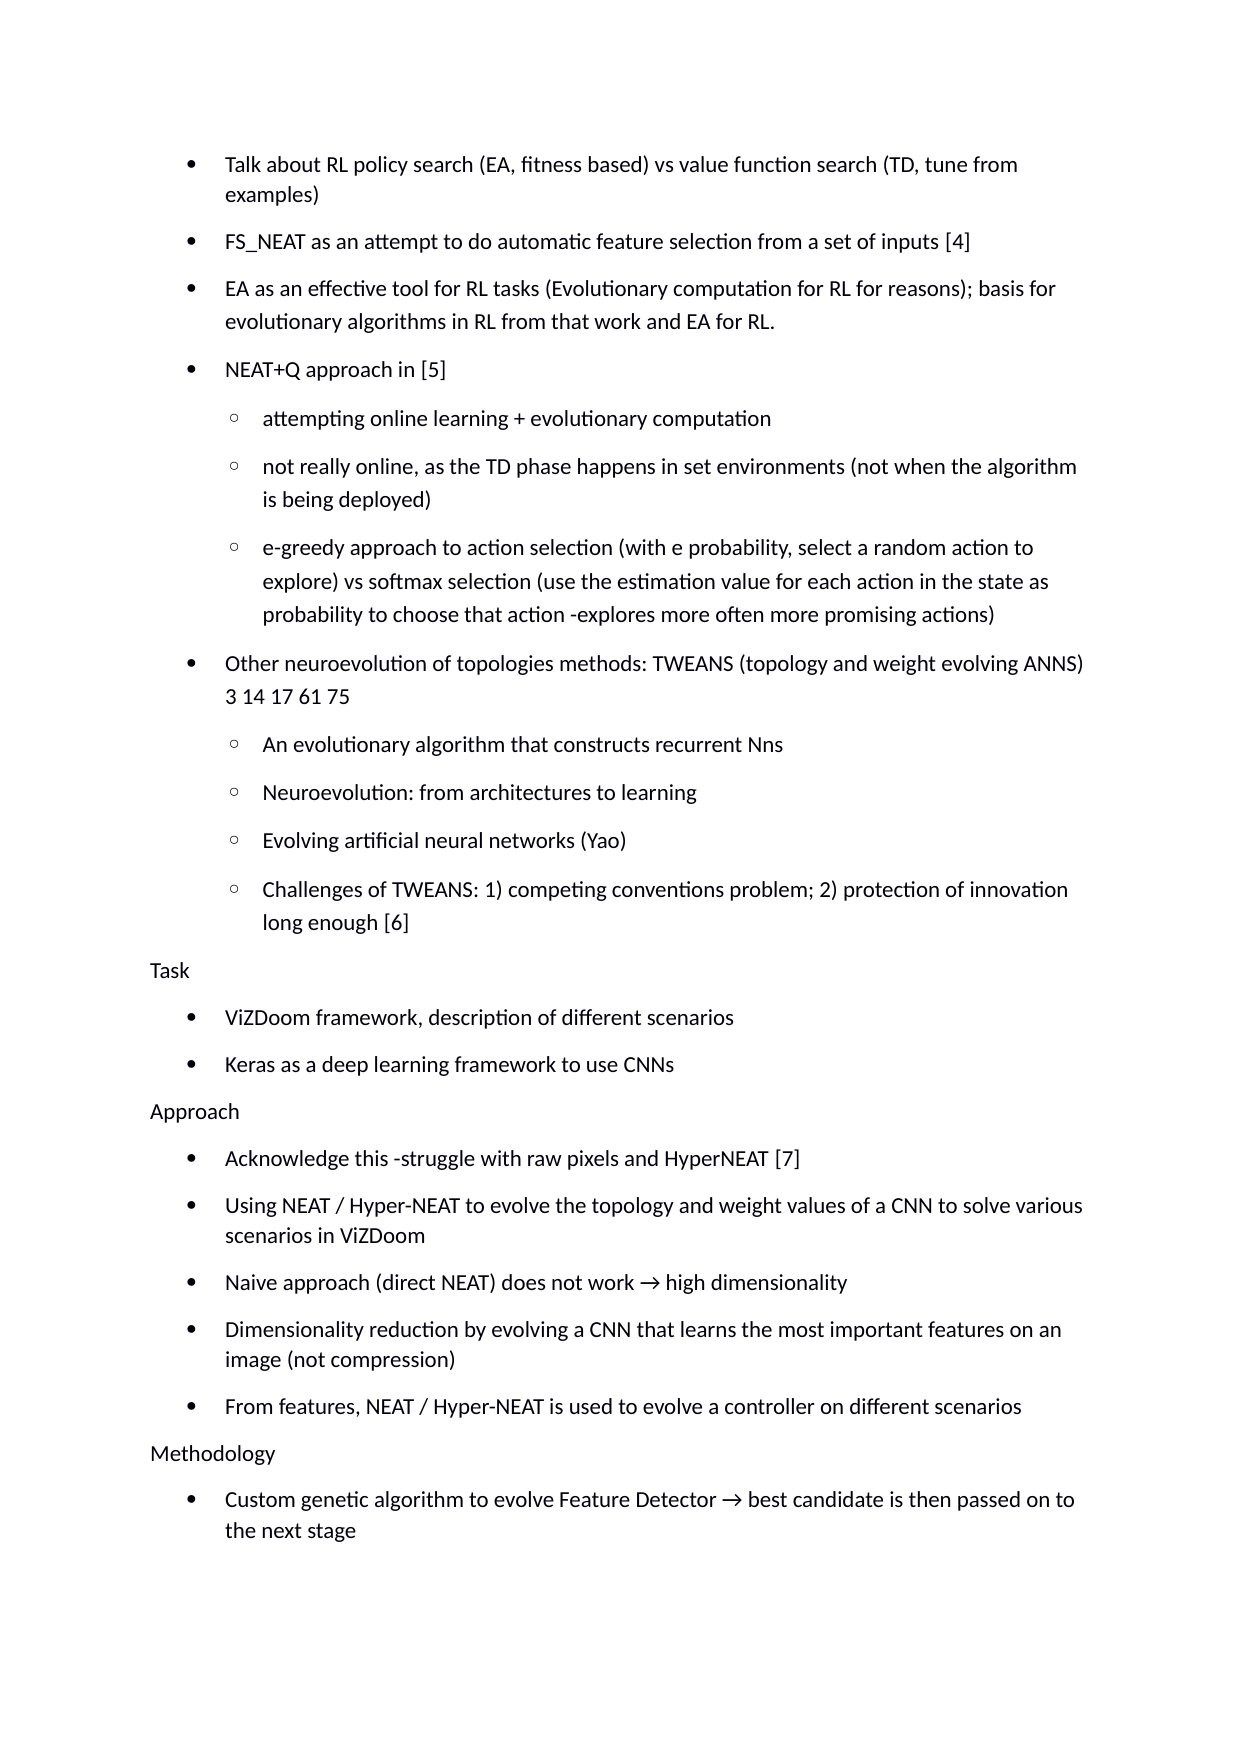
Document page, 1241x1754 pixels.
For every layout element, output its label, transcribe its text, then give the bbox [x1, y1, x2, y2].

list Naive approach (direct NEAT) does not work → high dimensionality [187, 1268, 1090, 1296]
list An evolutionary algorithm that constructs recurrent Nns [225, 730, 1090, 758]
list Acknowledge this -struggle with raw pixels and HyperNEAT [7]⁠ [187, 1144, 1090, 1172]
text Methodology [150, 1439, 1090, 1467]
list ViZDoom framework, description of different scenarios [187, 1003, 1090, 1031]
list Neuroevolution: from architectures to learning [225, 778, 1090, 807]
list Other neuroevolution of topologies methods: TWEANS (topology and weight evolving ANNS) 3 14 17 61 75 [187, 649, 1090, 710]
list Dimensionality reduction by evolving a CNN that learns the most important features on an image (not compression) [187, 1315, 1090, 1373]
list Evolving artificial neural networks (Yao) [225, 827, 1090, 855]
list not really online, as the TD phase happens in set environments (not when the algorithm is being deployed) [225, 452, 1090, 513]
list e-greedy approach to action selection (with e probability, select a random action to explore) vs softmax selection (use the estimation value for each action in the state as probability to choose that action -explores more often more promising actions) [225, 533, 1090, 629]
list NEAT+Q approach in [5]⁠ [187, 356, 1090, 384]
list EA as an effective tool for RL tasks (Evolutionary computation for RL for reasons); basis for evolutionary algorithms in RL from that work and EA for RL. [187, 274, 1090, 336]
list Challenges of TWEANS: 1) competing conventions problem; 2) protection of innovation long enough [6]⁠ [225, 875, 1090, 936]
text Task [150, 956, 1090, 984]
list Talk about RL policy search (EA, fitness based) vs value function search (TD, tune from examples) [187, 150, 1090, 208]
list Custom genetic algorithm to evolve Feature Detector → best candidate is then passed on to the next stage [187, 1486, 1090, 1544]
list attempting online learning + evolutionary computation [225, 404, 1090, 432]
list From features, NEAT / Hyper-NEAT is used to evolve a controller on different scenarios [187, 1392, 1090, 1420]
list Using NEAT / Hyper-NEAT to evolve the topology and weight values of a CNN to solve various scenarios in ViZDoom [187, 1191, 1090, 1249]
list Keras as a deep learning framework to use CNNs [187, 1050, 1090, 1078]
list FS_NEAT as an attempt to do automatic feature selection from a set of inputs [4]⁠ [187, 227, 1090, 255]
text Approach [150, 1097, 1090, 1125]
